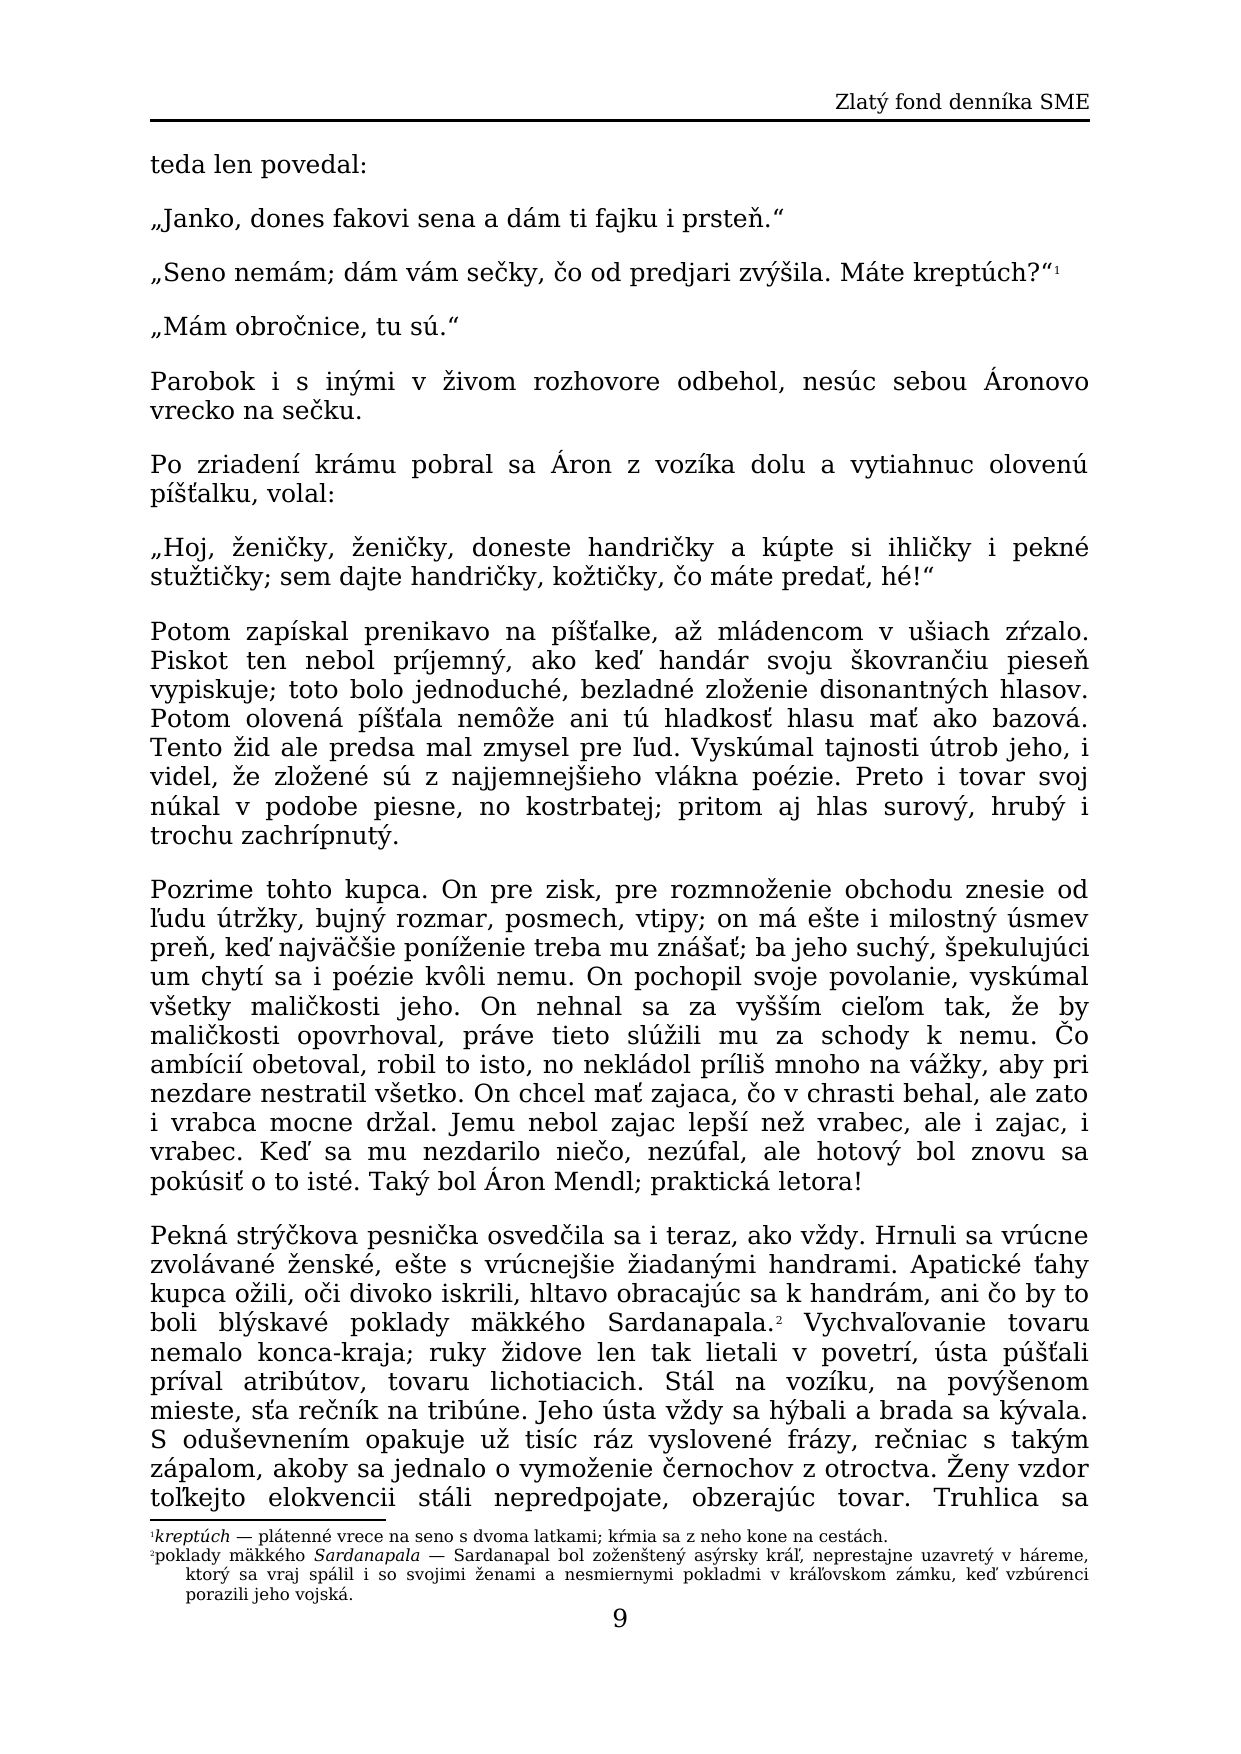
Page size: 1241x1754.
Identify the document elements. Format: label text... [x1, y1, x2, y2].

text Po zriadení krámu pobral sa Áron z vozíka dolu a vytiahnuc olovenú píšťalku, volal: [150, 450, 1090, 508]
text „Janko, dones fakovi sena a dám ti fajku i prsteň.“ [150, 204, 1090, 233]
text Parobok i s inými v živom rozhovore odbehol, nesúc sebou Áronovo vrecko na sečku. [150, 367, 1090, 425]
text teda len povedal: [150, 150, 1090, 179]
text 2poklady mäkkého Sardanapala — Sardanapal bol zoženštený asýrsky kráľ, neprestajne uzavretý v háreme, ktorý sa vraj spálil i so svojimi ženami a nesmiernymi pokladmi v kráľovskom zámku, keď vzbúrenci porazili jeho vojská. [150, 1546, 1090, 1604]
text Pekná strýčkova pesnička osvedčila sa i teraz, ako vždy. Hrnuli sa vrúcne zvolávané ženské, ešte s vrúcnejšie žiadanými handrami. Apatické ťahy kupca ožili, oči divoko iskrili, hltavo obracajúc sa k handrám, ani čo by to boli blýskavé poklady mäkkého Sardanapala.2 Vychvaľovanie tovaru nemalo konca-kraja; ruky židove len tak lietali v povetrí, ústa púšťali príval atribútov, tovaru lichotiacich. Stál na vozíku, na povýšenom mieste, sťa rečník na tribúne. Jeho ústa vždy sa hýbali a brada sa kývala. S oduševnením opakuje už tisíc ráz vyslovené frázy, rečniac s takým zápalom, akoby sa jednalo o vymoženie černochov z otroctva. Ženy vzdor toľkejto elokvencii stáli nepredpojate, obzerajúc tovar. Truhlica sa [150, 1221, 1090, 1513]
text „Seno nemám; dám vám sečky, čo od predjari zvýšila. Máte kreptúch?“1 [150, 258, 1090, 288]
text Pozrime tohto kupca. On pre zisk, pre rozmnoženie obchodu znesie od ľudu útržky, bujný rozmar, posmech, vtipy; on má ešte i milostný úsmev preň, keď najväčšie poníženie treba mu znášať; ba jeho suchý, špekulujúci um chytí sa i poézie kvôli nemu. On pochopil svoje povolanie, vyskúmal všetky maličkosti jeho. On nehnal sa za vyšším cieľom tak, že by maličkosti opovrhoval, práve tieto slúžili mu za schody k nemu. Čo ambícií obetoval, robil to isto, no nekládol príliš mnoho na vážky, aby pri nezdare nestratil všetko. On chcel mať zajaca, čo v chrasti behal, ale zato i vrabca mocne držal. Jemu nebol zajac lepší než vrabec, ale i zajac, i vrabec. Keď sa mu nezdarilo niečo, nezúfal, ale hotový bol znovu sa pokúsiť o to isté. Taký bol Áron Mendl; praktická letora! [150, 875, 1090, 1196]
text „Mám obročnice, tu sú.“ [150, 313, 1090, 342]
text „Hoj, ženičky, ženičky, doneste handričky a kúpte si ihličky i pekné stužtičky; sem dajte handričky, kožtičky, čo máte predať, hé!“ [150, 533, 1090, 592]
text 1kreptúch — plátenné vrece na seno s dvoma latkami; kŕmia sa z neho kone na cestách. [150, 1526, 1090, 1546]
text Potom zapískal prenikavo na píšťalke, až mládencom v ušiach zŕzalo. Piskot ten nebol príjemný, ako keď handár svoju škovrančiu pieseň vypiskuje; toto bolo jednoduché, bezladné zloženie disonantných hlasov. Potom olovená píšťala nemôže ani tú hladkosť hlasu mať ako bazová. Tento žid ale predsa mal zmysel pre ľud. Vyskúmal tajnosti útrob jeho, i videl, že zložené sú z najjemnejšieho vlákna poézie. Preto i tovar svoj núkal v podobe piesne, no kostrbatej; pritom aj hlas surový, hrubý i trochu zachrípnutý. [150, 617, 1090, 850]
